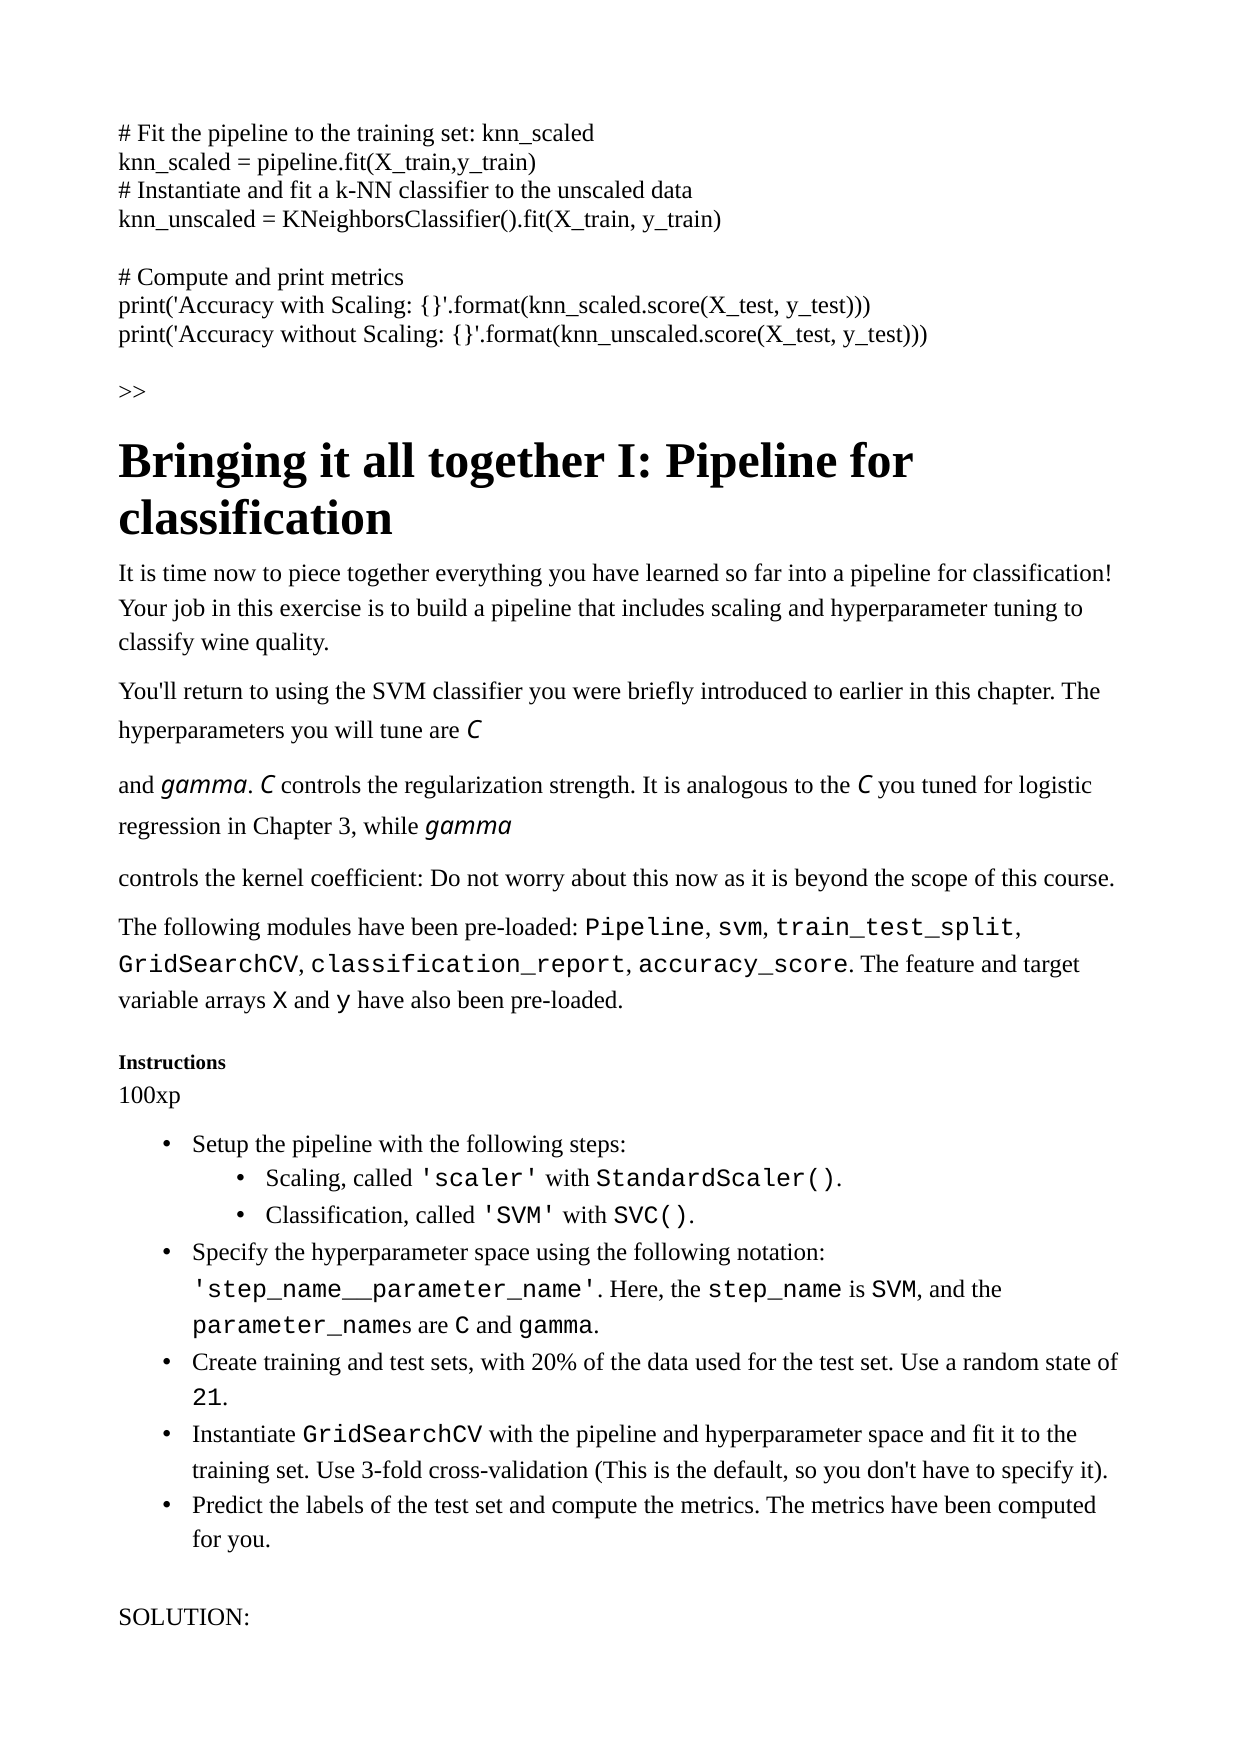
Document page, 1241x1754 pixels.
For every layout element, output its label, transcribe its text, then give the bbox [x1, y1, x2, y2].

text The following modules have been pre-loaded: Pipeline, svm, train_test_split, GridSearchCV, classification_report, accuracy_score. The feature and target variable arrays X and y have also been pre-loaded. [118, 912, 1122, 1016]
text >> [118, 377, 1122, 406]
text 100xp [118, 1080, 1122, 1109]
text and gamma. C controls the regularization strength. It is analogous to the C you tuned for logistic regression in Chapter 3, while gamma [118, 767, 1122, 842]
subtitle Bringing it all together I: Pipeline for classification [118, 431, 1122, 546]
text It is time now to piece together everything you have learned so far into a pipeline for classification! Your job in this exercise is to build a pipeline that includes scaling and hyperparameter tuning to classify wine quality. [118, 558, 1122, 656]
subtitle Instructions [118, 1049, 1122, 1074]
list Instantiate GridSearchCV with the pipeline and hyperparameter space and fit it to the training set. Use 3-fold cross-validation (This is the default, so you don't have to specify it). [162, 1419, 1122, 1484]
text print('Accuracy with Scaling: {}'.format(knn_scaled.score(X_test, y_test))) [118, 291, 1122, 319]
text knn_unscaled = KNeighborsClassifier().fit(X_train, y_train) [118, 204, 1122, 233]
list Specify the hyperparameter space using the following notation: 'step_name__parameter_name'. Here, the step_name is SVM, and the parameter_names are C and gamma. [162, 1237, 1122, 1341]
list Classification, called 'SVM' with SVC(). [236, 1200, 1122, 1231]
list Setup the pipeline with the following steps: [162, 1129, 1122, 1158]
text # Fit the pipeline to the training set: knn_scaled [118, 118, 1122, 147]
text # Compute and print metrics [118, 262, 1122, 291]
text controls the kernel coefficient: Do not worry about this now as it is beyond the scope of this course. [118, 863, 1122, 892]
text SOLUTION: [118, 1602, 1122, 1631]
text knn_scaled = pipeline.fit(X_train,y_train) [118, 147, 1122, 176]
text # Instantiate and fit a k-NN classifier to the unscaled data [118, 176, 1122, 204]
list Scaling, called 'scaler' with StandardScaler(). [236, 1163, 1122, 1194]
list Create training and test sets, with 20% of the data used for the test set. Use a random state of 21. [162, 1347, 1122, 1413]
list Predict the labels of the test set and compute the metrics. The metrics have been computed for you. [162, 1490, 1122, 1553]
text You'll return to using the SVM classifier you were briefly introduced to earlier in this chapter. The hyperparameters you will tune are C [118, 676, 1122, 746]
text print('Accuracy without Scaling: {}'.format(knn_unscaled.score(X_test, y_test))) [118, 319, 1122, 348]
